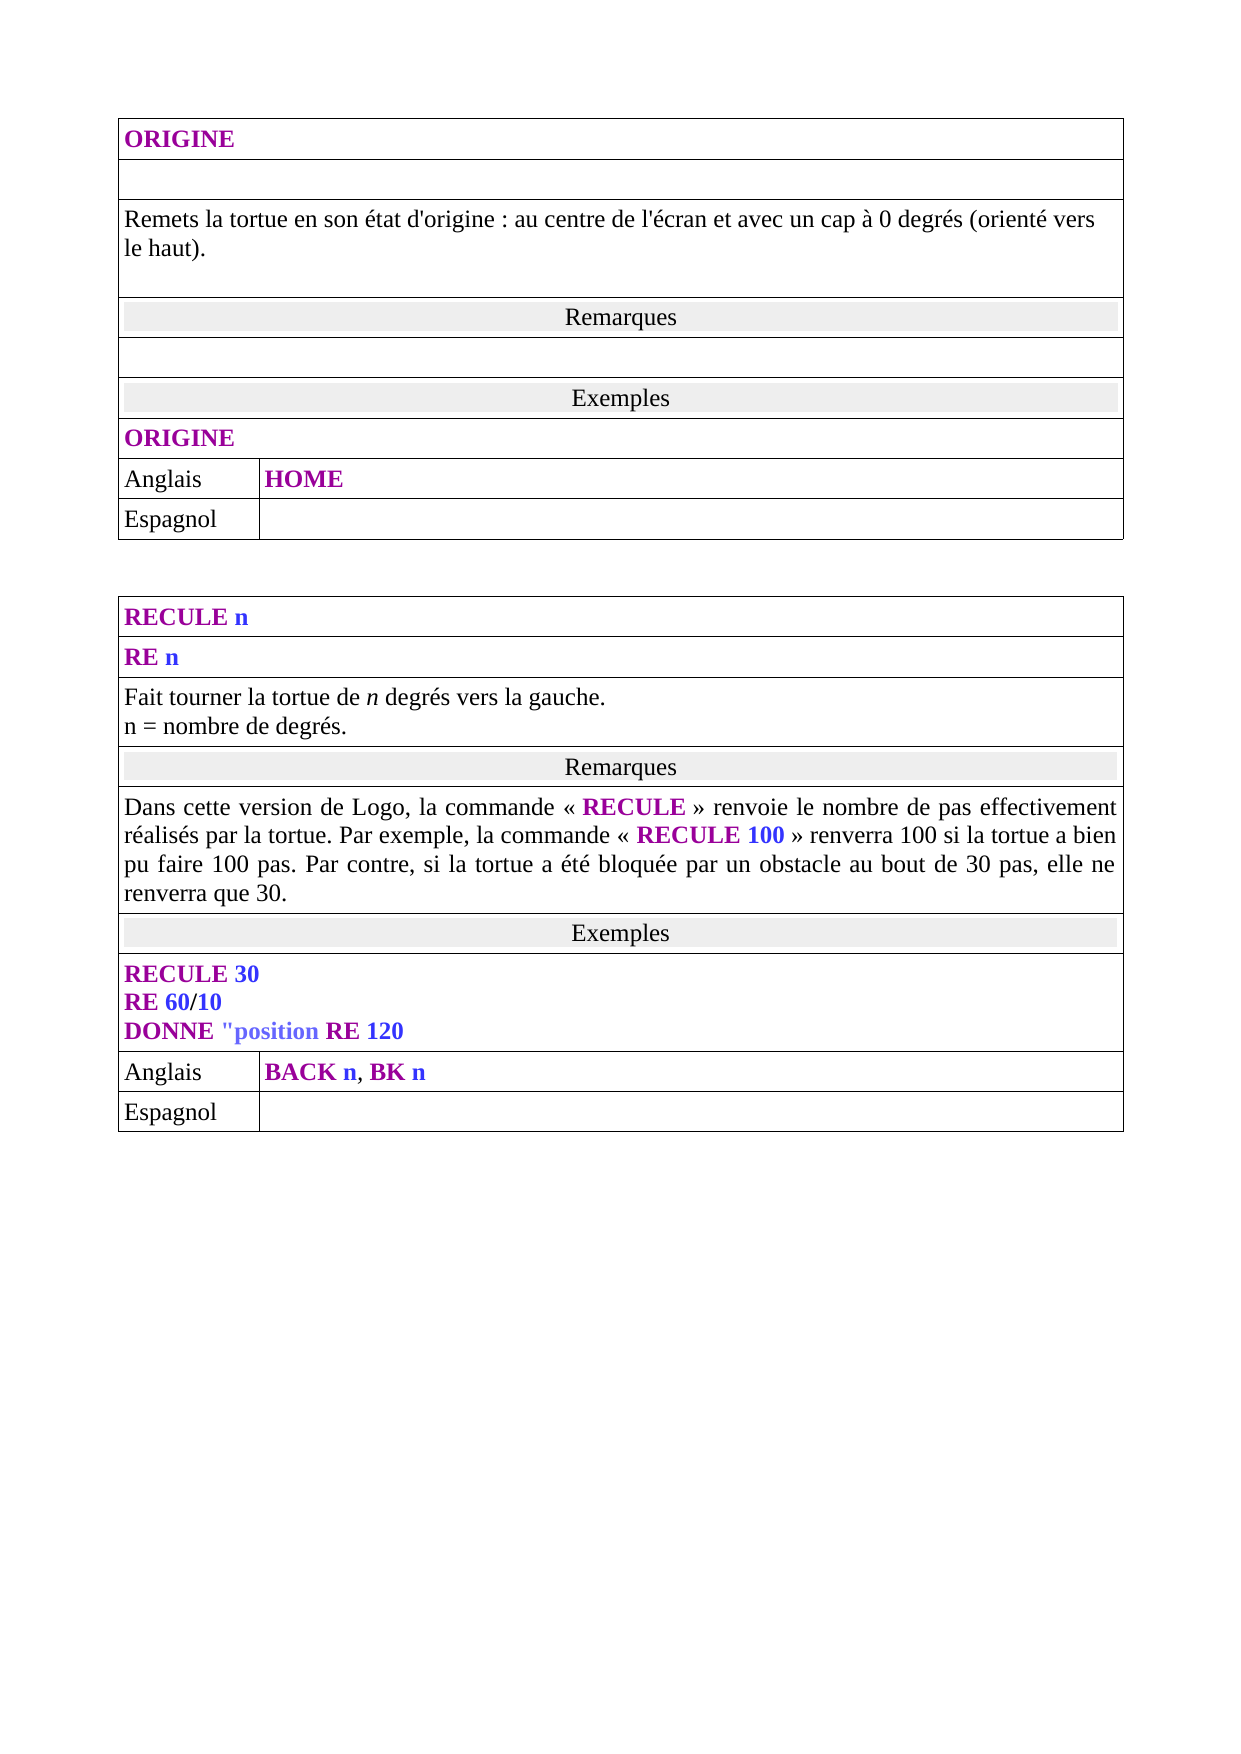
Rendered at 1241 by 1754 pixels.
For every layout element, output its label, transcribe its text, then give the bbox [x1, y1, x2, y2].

table_cell Exemples [119, 914, 1123, 953]
table_cell Anglais [119, 459, 259, 498]
table_cell ORIGINE [119, 419, 1123, 458]
table_cell Fait tourner la tortue de n degrés vers la gauche. n = nombre de degrés. [119, 678, 1123, 746]
table_cell [119, 160, 1123, 199]
table_cell Espagnol [119, 499, 259, 538]
table_cell Exemples [119, 378, 1123, 417]
table_cell [119, 338, 1123, 377]
table_cell [260, 1092, 1123, 1131]
table_header ORIGINE [119, 119, 1123, 158]
table_cell [260, 499, 1123, 538]
table_cell Remets la tortue en son état d'origine : au centre de l'écran et avec un cap à 0 degrés (orienté vers le haut). [119, 200, 1123, 297]
table_cell Remarques [119, 747, 1123, 786]
table_cell Dans cette version de Logo, la commande « RECULE » renvoie le nombre de pas effectivement réalisés par la tortue. Par exemple, la commande « RECULE 100 » renverra 100 si la tortue a bien pu faire 100 pas. Par contre, si la tortue a été bloquée par un obstacle au bout de 30 pas, elle ne renverra que 30. [119, 787, 1123, 913]
table_cell Remarques [119, 298, 1123, 337]
table_cell BACK n, BK n [260, 1052, 1123, 1091]
table_cell HOME [260, 459, 1123, 498]
table_cell RE n [119, 637, 1123, 677]
table_cell Espagnol [119, 1092, 259, 1131]
table_cell RECULE 30 RE 60/10 DONNE "position RE 120 [119, 954, 1123, 1051]
table_header RECULE n [119, 597, 1123, 636]
table_cell Anglais [119, 1052, 259, 1091]
